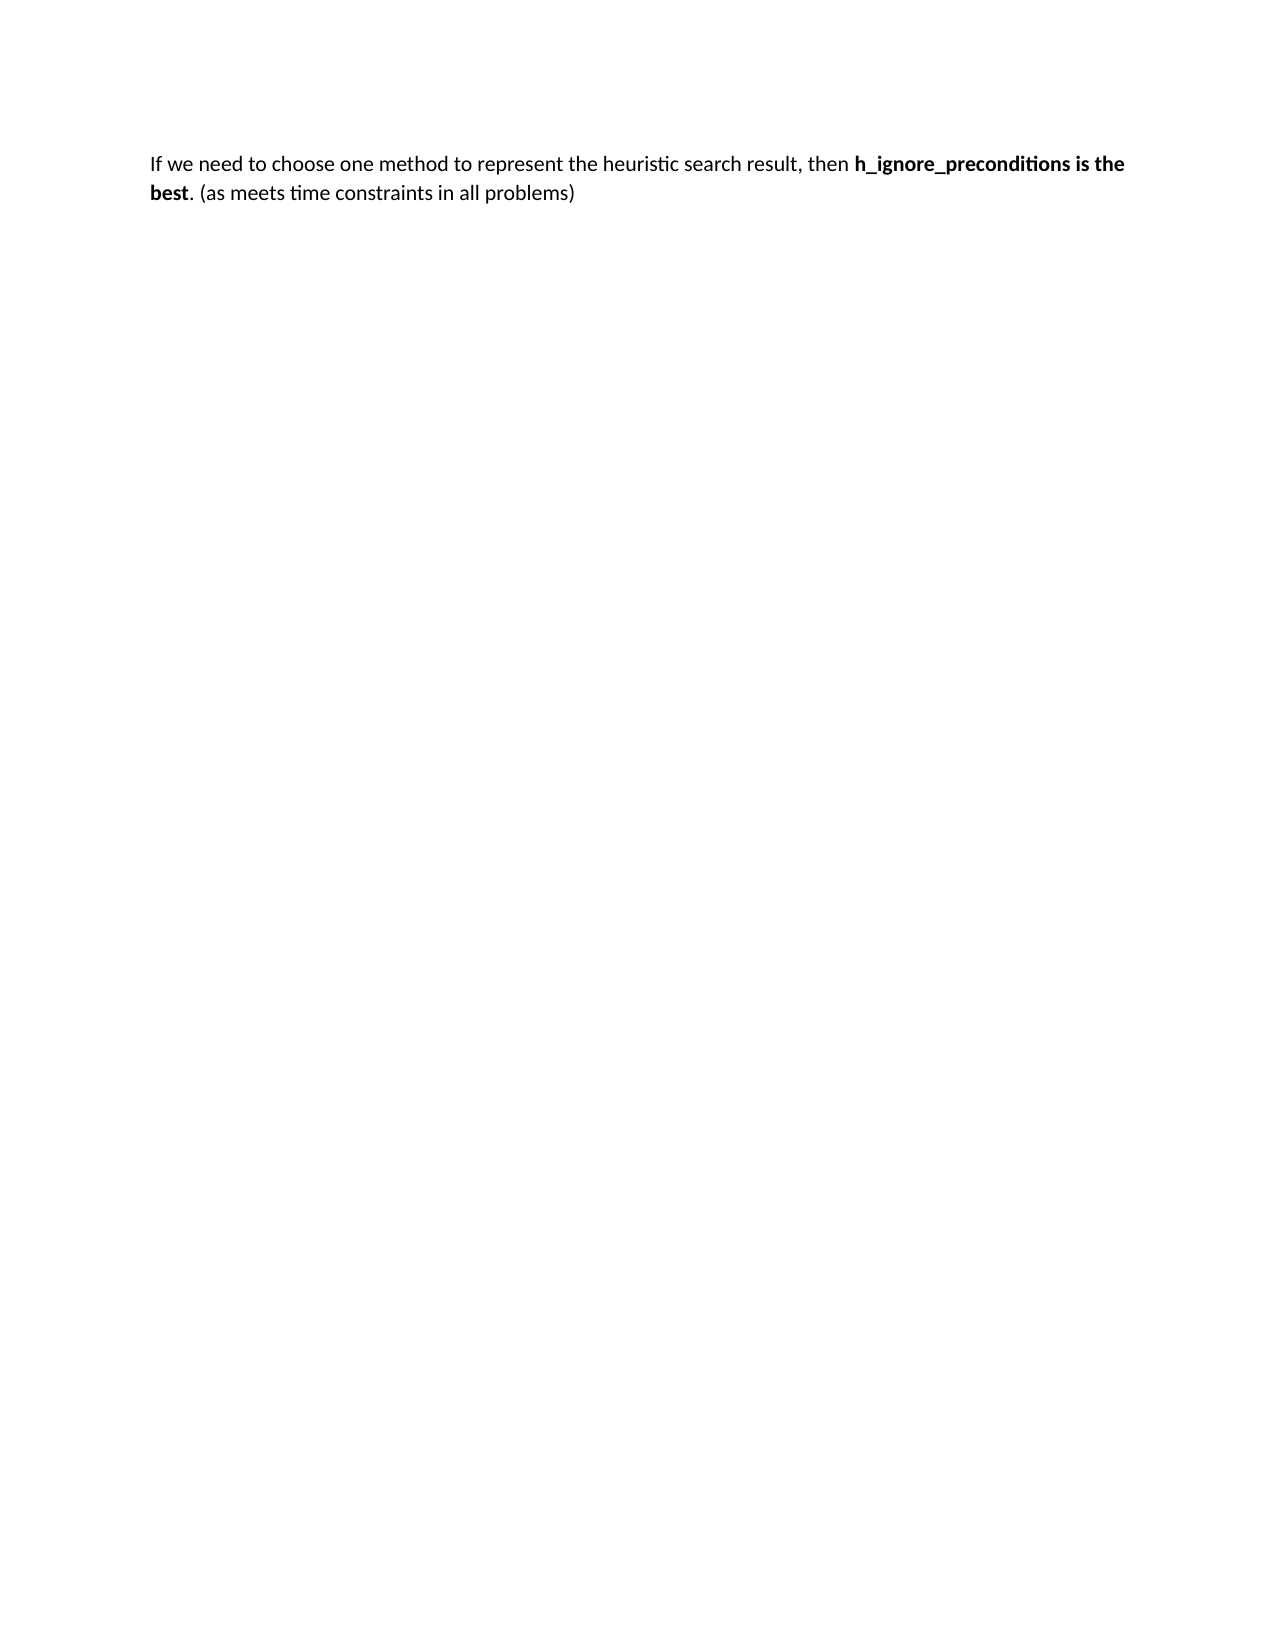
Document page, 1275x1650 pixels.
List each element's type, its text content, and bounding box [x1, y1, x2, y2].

text If we need to choose one method to represent the heuristic search result, then h_ignore_preconditions is the best. (as meets time constraints in all problems) [150, 150, 1125, 206]
